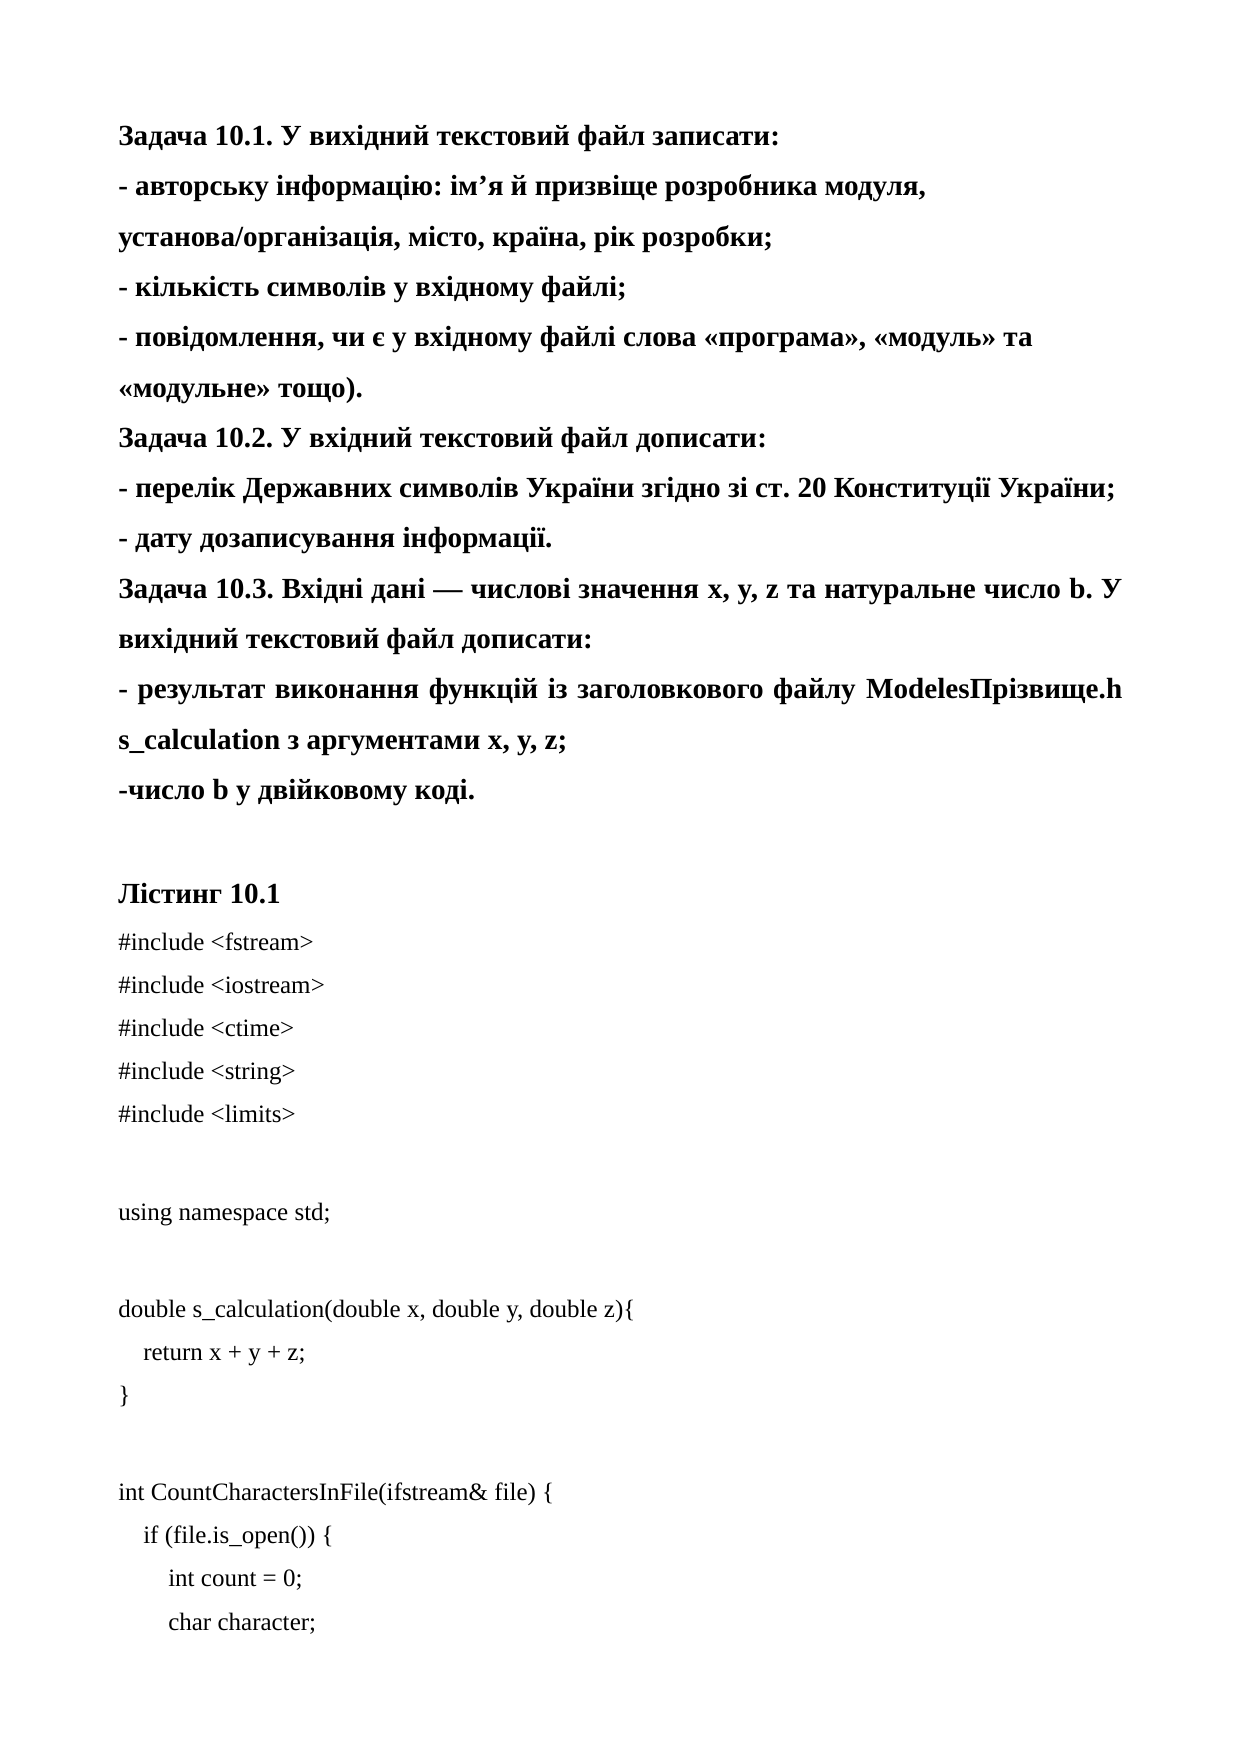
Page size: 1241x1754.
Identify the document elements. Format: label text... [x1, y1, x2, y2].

text #include <limits> [118, 1099, 1122, 1128]
text Задача 10.3. Вхідні дані — числові значення x, y, z та натуральне число b. У вихідний текстовий файл дописати: [118, 571, 1122, 655]
text - кількість символів у вхідному файлі; - повідомлення, чи є у вхідному файлі слова «програма», «модуль» та «модульне» тощо). Задача 10.2. У вхідний текстовий файл дописати: [118, 269, 1122, 453]
text - авторську інформацію: ім’я й призвіще розробника модуля, установа/організація, місто, країна, рік розробки; [118, 168, 1122, 252]
text return x + y + z; [118, 1337, 1122, 1366]
text if (file.is_open()) { [118, 1520, 1122, 1549]
text using namespace std; [118, 1197, 1122, 1225]
text #include <ctime> [118, 1013, 1122, 1042]
text -число b у двійковому коді. [118, 772, 1122, 806]
text int CountCharactersInFile(ifstream& file) { [118, 1477, 1122, 1506]
text #include <fstream> [118, 927, 1122, 956]
text #include <string> [118, 1056, 1122, 1085]
text int count = 0; [118, 1563, 1122, 1592]
text #include <iostream> [118, 970, 1122, 999]
text - результат виконання функцій із заголовкового файлу ModelesПрізвище.h s_calculation з аргументами x, y, z; [118, 672, 1122, 755]
text double s_calculation(double x, double y, double z){ [118, 1294, 1122, 1322]
text - перелік Державних символів України згідно зі ст. 20 Конституції України; [118, 470, 1122, 504]
text Лістинг 10.1 [118, 877, 1122, 910]
text char character; [118, 1607, 1122, 1635]
text Задача 10.1. У вихідний текстовий файл записати: [118, 118, 1122, 152]
text } [118, 1380, 1122, 1409]
text - дату дозаписування інформації. [118, 521, 1122, 554]
